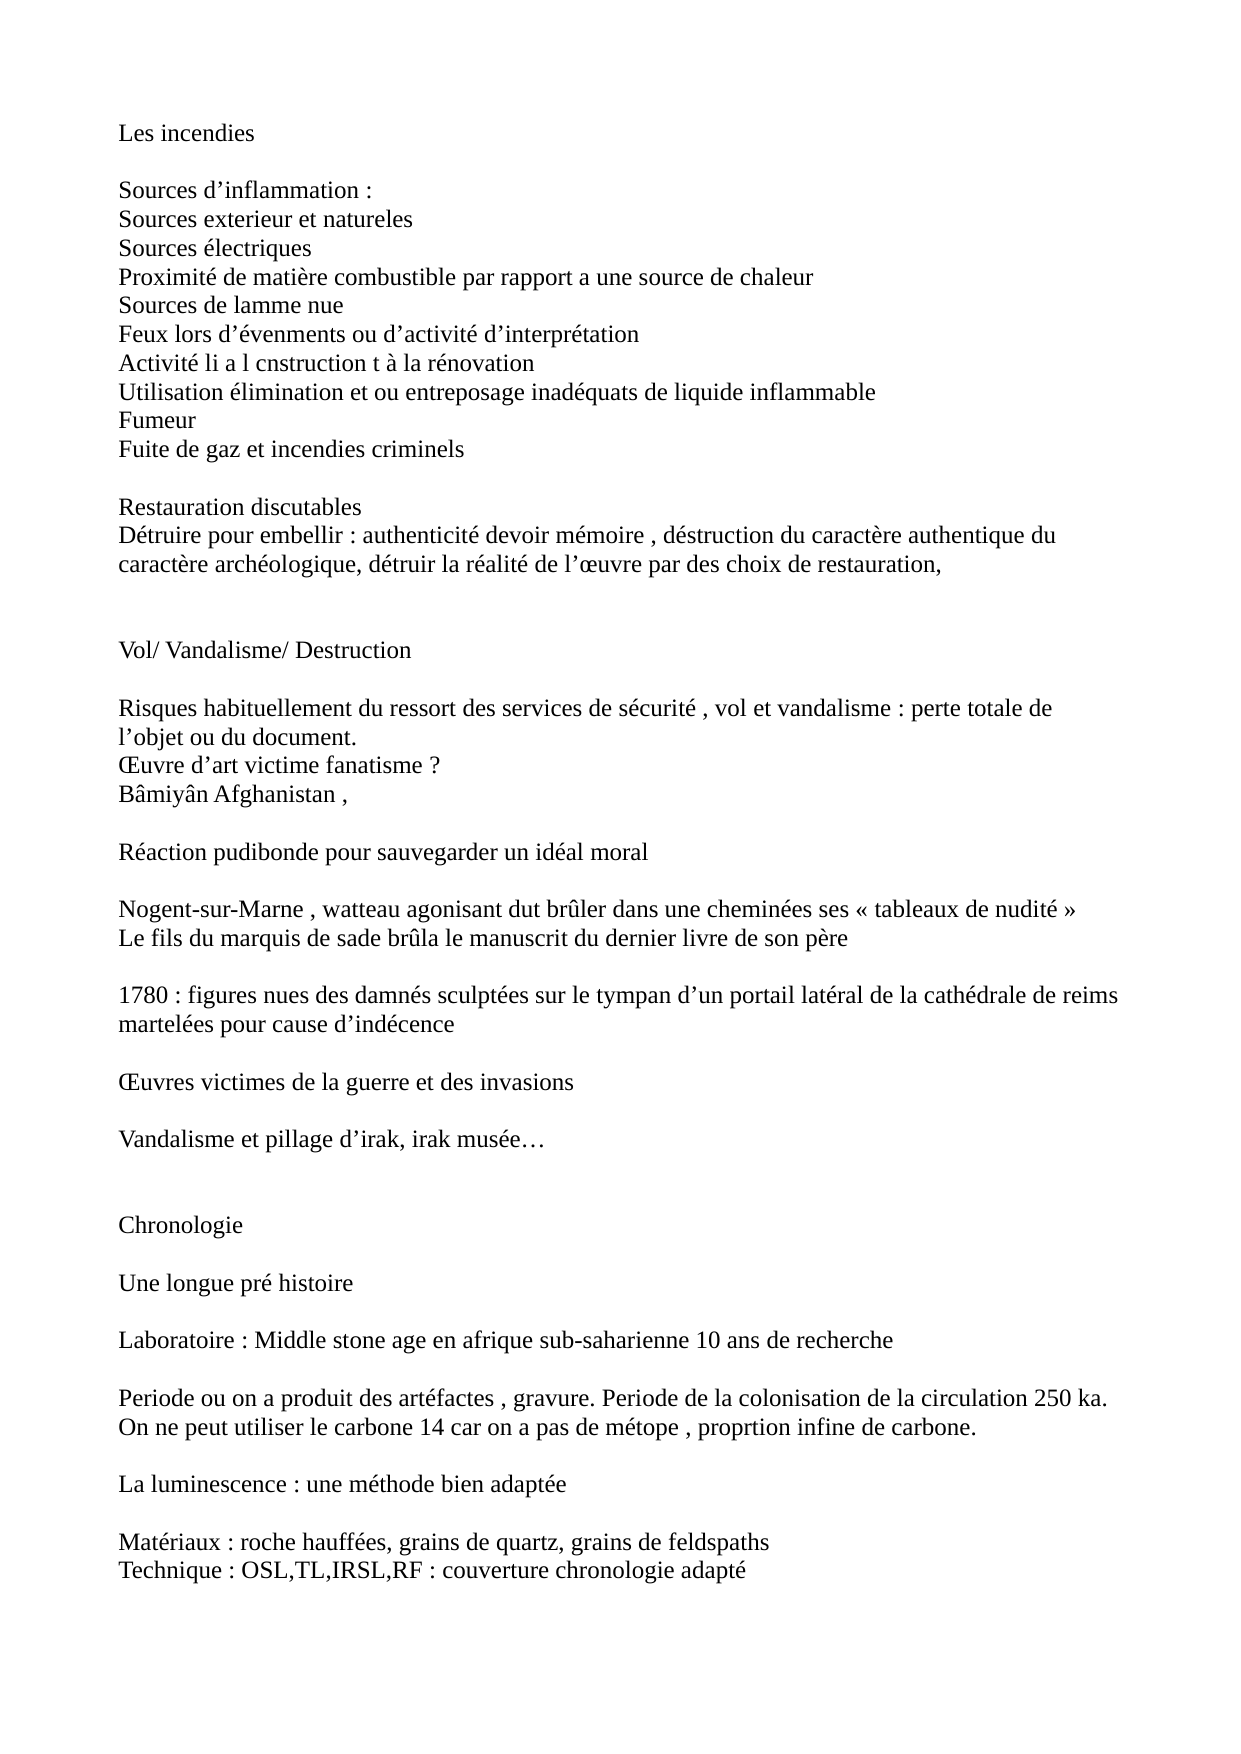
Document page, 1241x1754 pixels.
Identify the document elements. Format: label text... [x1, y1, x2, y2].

text La luminescence : une méthode bien adaptée [118, 1469, 1122, 1498]
text Technique : OSL,TL,IRSL,RF : couverture chronologie adapté [118, 1556, 1122, 1584]
text Utilisation élimination et ou entreposage inadéquats de liquide inflammable [118, 377, 1122, 406]
text Chronologie [118, 1211, 1122, 1239]
text Vandalisme et pillage d’irak, irak musée… [118, 1124, 1122, 1153]
text Réaction pudibonde pour sauvegarder un idéal moral [118, 837, 1122, 866]
text Sources électriques [118, 233, 1122, 262]
text Sources de lamme nue [118, 291, 1122, 319]
text Sources d’inflammation : [118, 176, 1122, 204]
text 1780 : figures nues des damnés sculptées sur le tympan d’un portail latéral de la cathédrale de reims martelées pour cause d’indécence [118, 981, 1122, 1038]
text Feux lors d’évenments ou d’activité d’interprétation [118, 319, 1122, 348]
text Periode ou on a produit des artéfactes , gravure. Periode de la colonisation de la circulation 250 ka. [118, 1383, 1122, 1412]
text Activité li a l cnstruction t à la rénovation [118, 348, 1122, 377]
text Laboratoire : Middle stone age en afrique sub-saharienne 10 ans de recherche [118, 1326, 1122, 1354]
text Le fils du marquis de sade brûla le manuscrit du dernier livre de son père [118, 923, 1122, 952]
text Sources exterieur et natureles [118, 204, 1122, 233]
text Restauration discutables [118, 492, 1122, 521]
text Œuvres victimes de la guerre et des invasions [118, 1067, 1122, 1096]
text Fuite de gaz et incendies criminels [118, 434, 1122, 463]
text Fumeur [118, 406, 1122, 434]
text Nogent-sur-Marne , watteau agonisant dut brûler dans une cheminées ses « tableaux de nudité » [118, 894, 1122, 923]
text Bâmiyân Afghanistan , [118, 779, 1122, 808]
text Détruire pour embellir : authenticité devoir mémoire , déstruction du caractère authentique du caractère archéologique, détruir la réalité de l’œuvre par des choix de restauration, [118, 521, 1122, 578]
text On ne peut utiliser le carbone 14 car on a pas de métope , proprtion infine de carbone. [118, 1412, 1122, 1441]
text Une longue pré histoire [118, 1268, 1122, 1297]
text Risques habituellement du ressort des services de sécurité , vol et vandalisme : perte totale de l’objet ou du document. [118, 693, 1122, 751]
text Œuvre d’art victime fanatisme ? [118, 751, 1122, 779]
text Vol/ Vandalisme/ Destruction [118, 636, 1122, 664]
text Matériaux : roche hauffées, grains de quartz, grains de feldspaths [118, 1527, 1122, 1556]
text Les incendies [118, 118, 1122, 147]
text Proximité de matière combustible par rapport a une source de chaleur [118, 262, 1122, 291]
